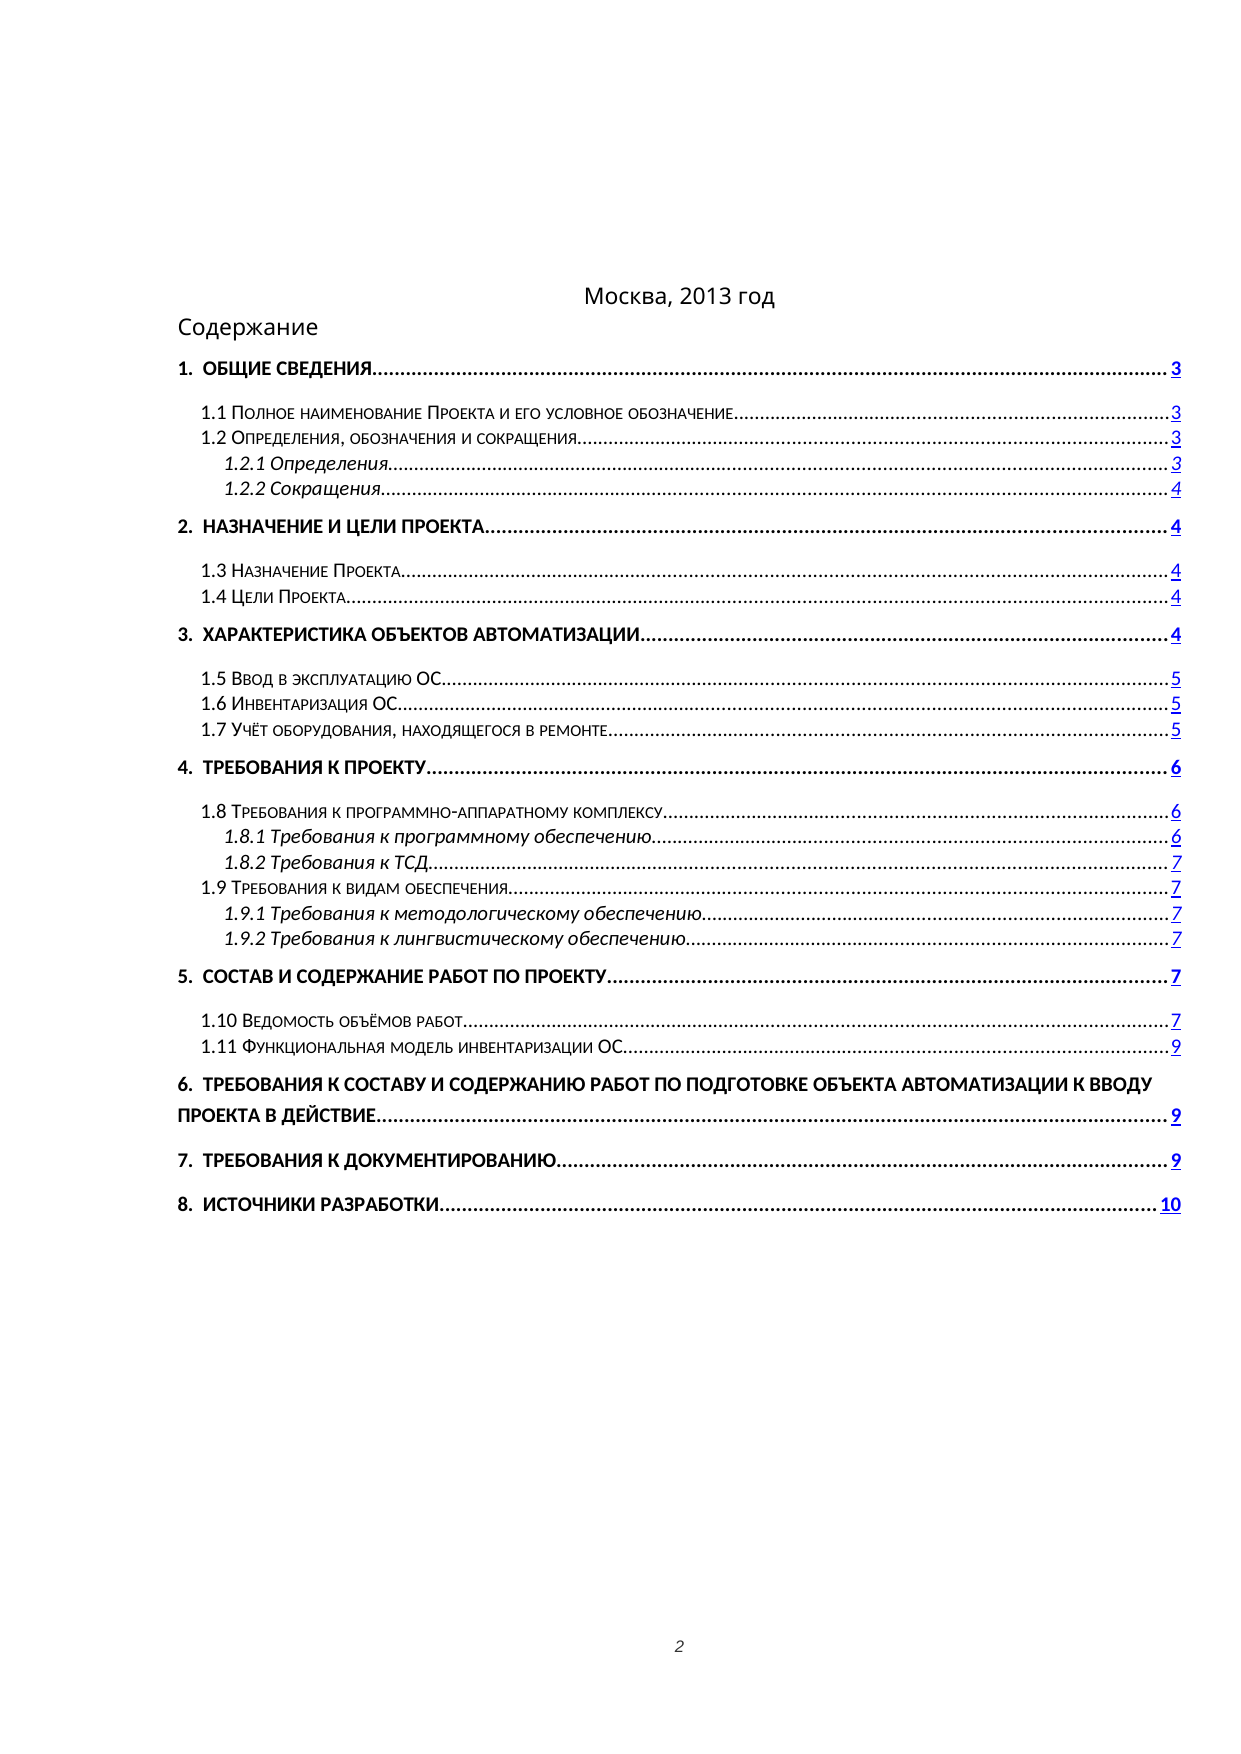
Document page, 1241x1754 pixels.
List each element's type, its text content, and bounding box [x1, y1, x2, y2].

text 7. ТРЕБОВАНИЯ К ДОКУМЕНТИРОВАНИЮ 9 [177, 1147, 1181, 1172]
text 3. ХАРАКТЕРИСТИКА ОБЪЕКТОВ АВТОМАТИЗАЦИИ 4 [177, 621, 1181, 646]
text Содержание [177, 311, 1181, 342]
text 1.7 Учёт оборудования, находящегося в ремонте 5 [200, 716, 1181, 741]
text 1.2 Определения, обозначения и сокращения 3 [200, 424, 1181, 450]
text 1.2.1 Определения 3 [223, 450, 1181, 475]
text 2. НАЗНАЧЕНИЕ И ЦЕЛИ ПРОЕКТА 4 [177, 513, 1181, 539]
text 8. ИСТОЧНИКИ РАЗРАБОТКИ 10 [177, 1191, 1181, 1217]
text Москва, 2013 год [177, 280, 1181, 311]
text 1.2.2 Сокращения 4 [223, 475, 1181, 501]
text 1.6 Инвентаризация ОС 5 [200, 691, 1181, 716]
text 1.8.2 Требования к ТСД 7 [223, 849, 1181, 874]
text 1.3 Назначение Проекта 4 [200, 558, 1181, 583]
text 1.9 Требования к видам обеспечения 7 [200, 874, 1181, 900]
text 1.9.1 Требования к методологическому обеспечению 7 [223, 900, 1181, 925]
text 1.4 Цели Проекта 4 [200, 583, 1181, 608]
text 1.8.1 Требования к программному обеспечению 6 [223, 824, 1181, 849]
text 6. ТРЕБОВАНИЯ К СОСТАВУ И СОДЕРЖАНИЮ РАБОТ ПО ПОДГОТОВКЕ ОБЪЕКТА АВТОМАТИЗАЦИИ К ВВОДУ ПРОЕКТА В ДЕЙСТВИЕ 9 [177, 1071, 1181, 1128]
text 1. ОБЩИЕ СВЕДЕНИЯ 3 [177, 355, 1181, 380]
text 1.8 Требования к программно-аппаратному комплексу 6 [200, 798, 1181, 824]
text 4. ТРЕБОВАНИЯ К ПРОЕКТУ 6 [177, 754, 1181, 779]
text 5. СОСТАВ И СОДЕРЖАНИЕ РАБОТ ПО ПРОЕКТУ 7 [177, 963, 1181, 989]
text 1.9.2 Требования к лингвистическому обеспечению 7 [223, 925, 1181, 951]
text 1.5 Ввод в эксплуатацию ОС 5 [200, 665, 1181, 691]
text 1.11 Функциональная модель инвентаризации ОС 9 [200, 1033, 1181, 1058]
text 1.1 Полное наименование Проекта и его условное обозначение 3 [200, 399, 1181, 424]
text 1.10 Ведомость объёмов работ 7 [200, 1007, 1181, 1033]
